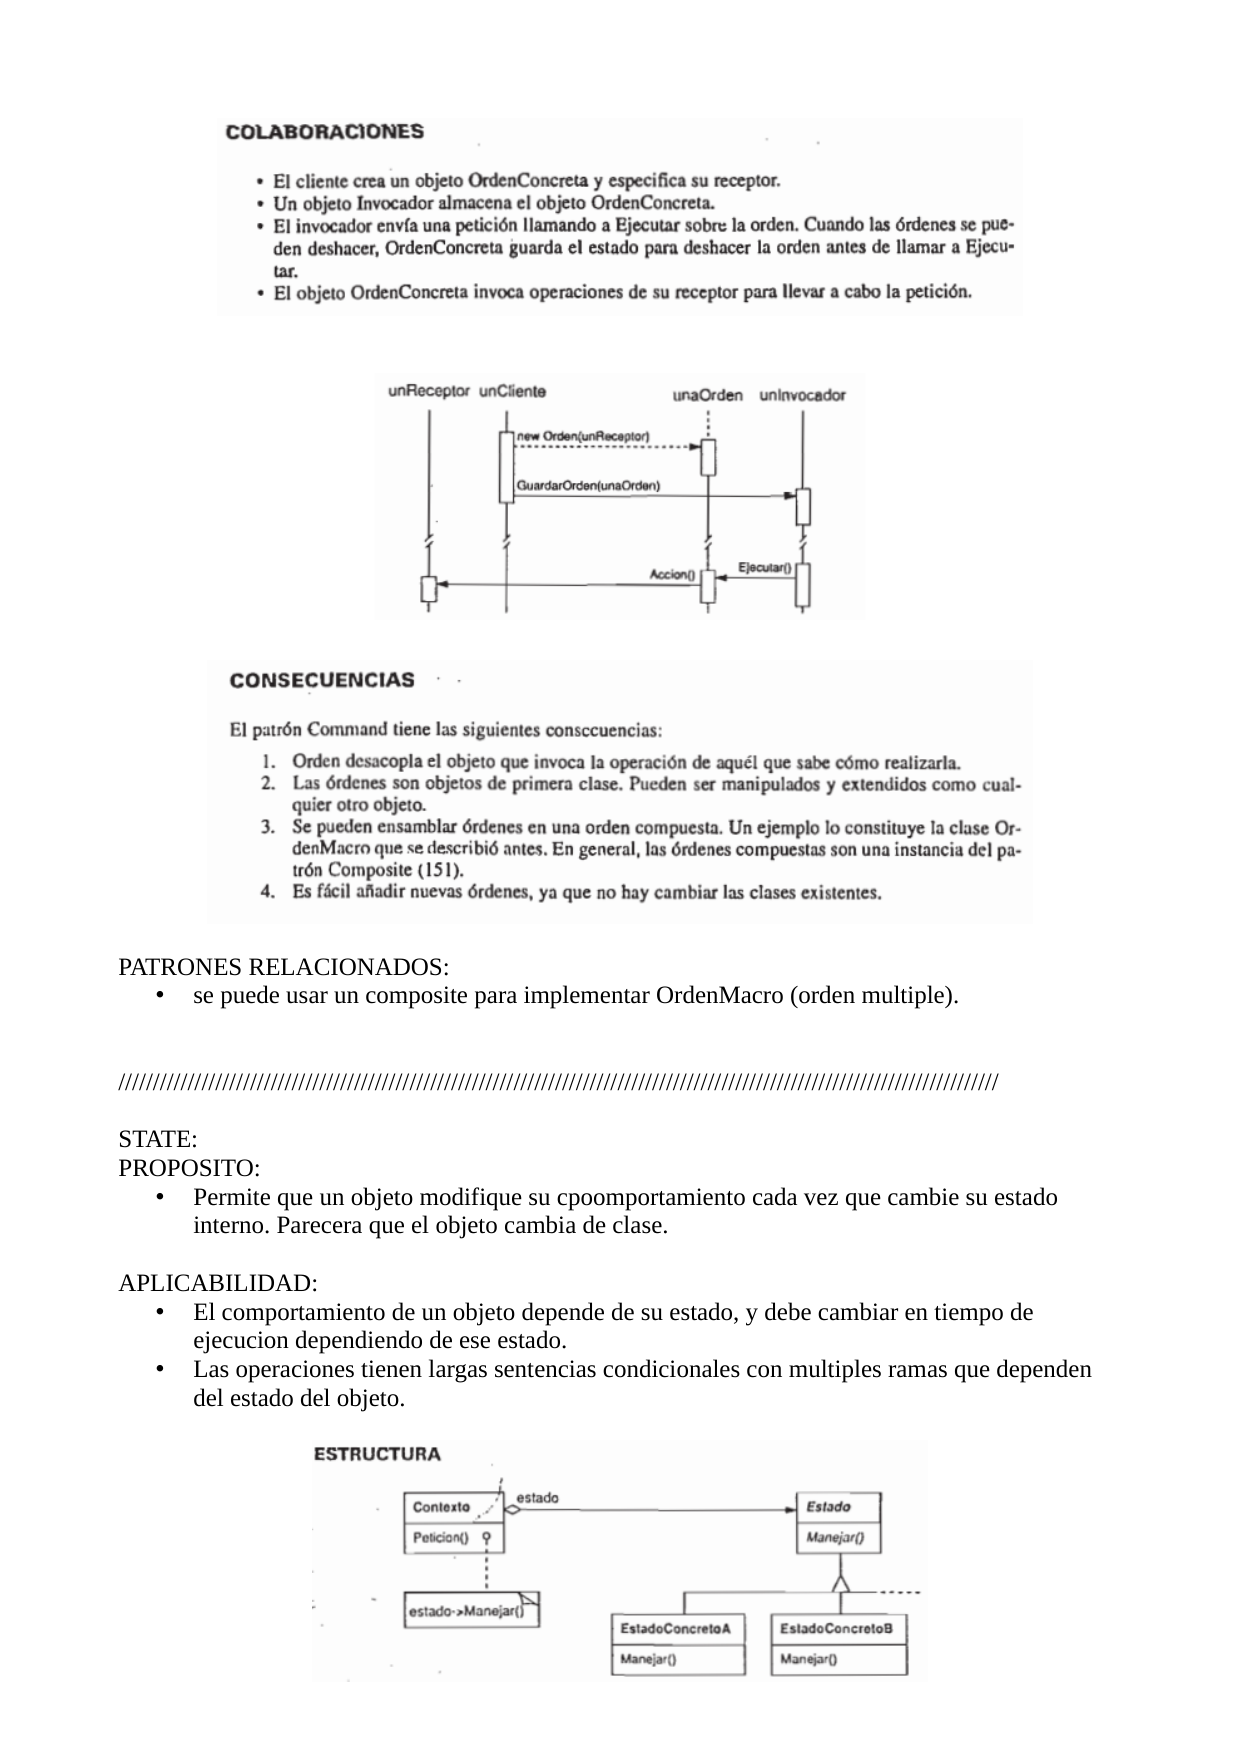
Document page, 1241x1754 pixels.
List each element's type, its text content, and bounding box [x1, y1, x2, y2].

list El comportamiento de un objeto depende de su estado, y debe cambiar en tiempo de ejecucion dependiendo de ese estado. [156, 1297, 1122, 1354]
text APLICABILIDAD: [118, 1268, 1122, 1297]
text STATE: [118, 1124, 1122, 1153]
text /////////////////////////////////////////////////////////////////////////////////////////////////////////////////////////////// [118, 1067, 1122, 1096]
text PROPOSITO: [118, 1153, 1122, 1182]
list se puede usar un composite para implementar OrdenMacro (orden multiple). [156, 981, 1122, 1009]
picture [374, 373, 866, 620]
text PATRONES RELACIONADOS: [118, 952, 1122, 981]
list Permite que un objeto modifique su cpoomportamiento cada vez que cambie su estado interno. Parecera que el objeto cambia de clase. [156, 1182, 1122, 1239]
picture [312, 1440, 929, 1682]
picture [207, 660, 1034, 924]
picture [217, 118, 1024, 316]
list Las operaciones tienen largas sentencias condicionales con multiples ramas que dependen del estado del objeto. [156, 1354, 1122, 1412]
